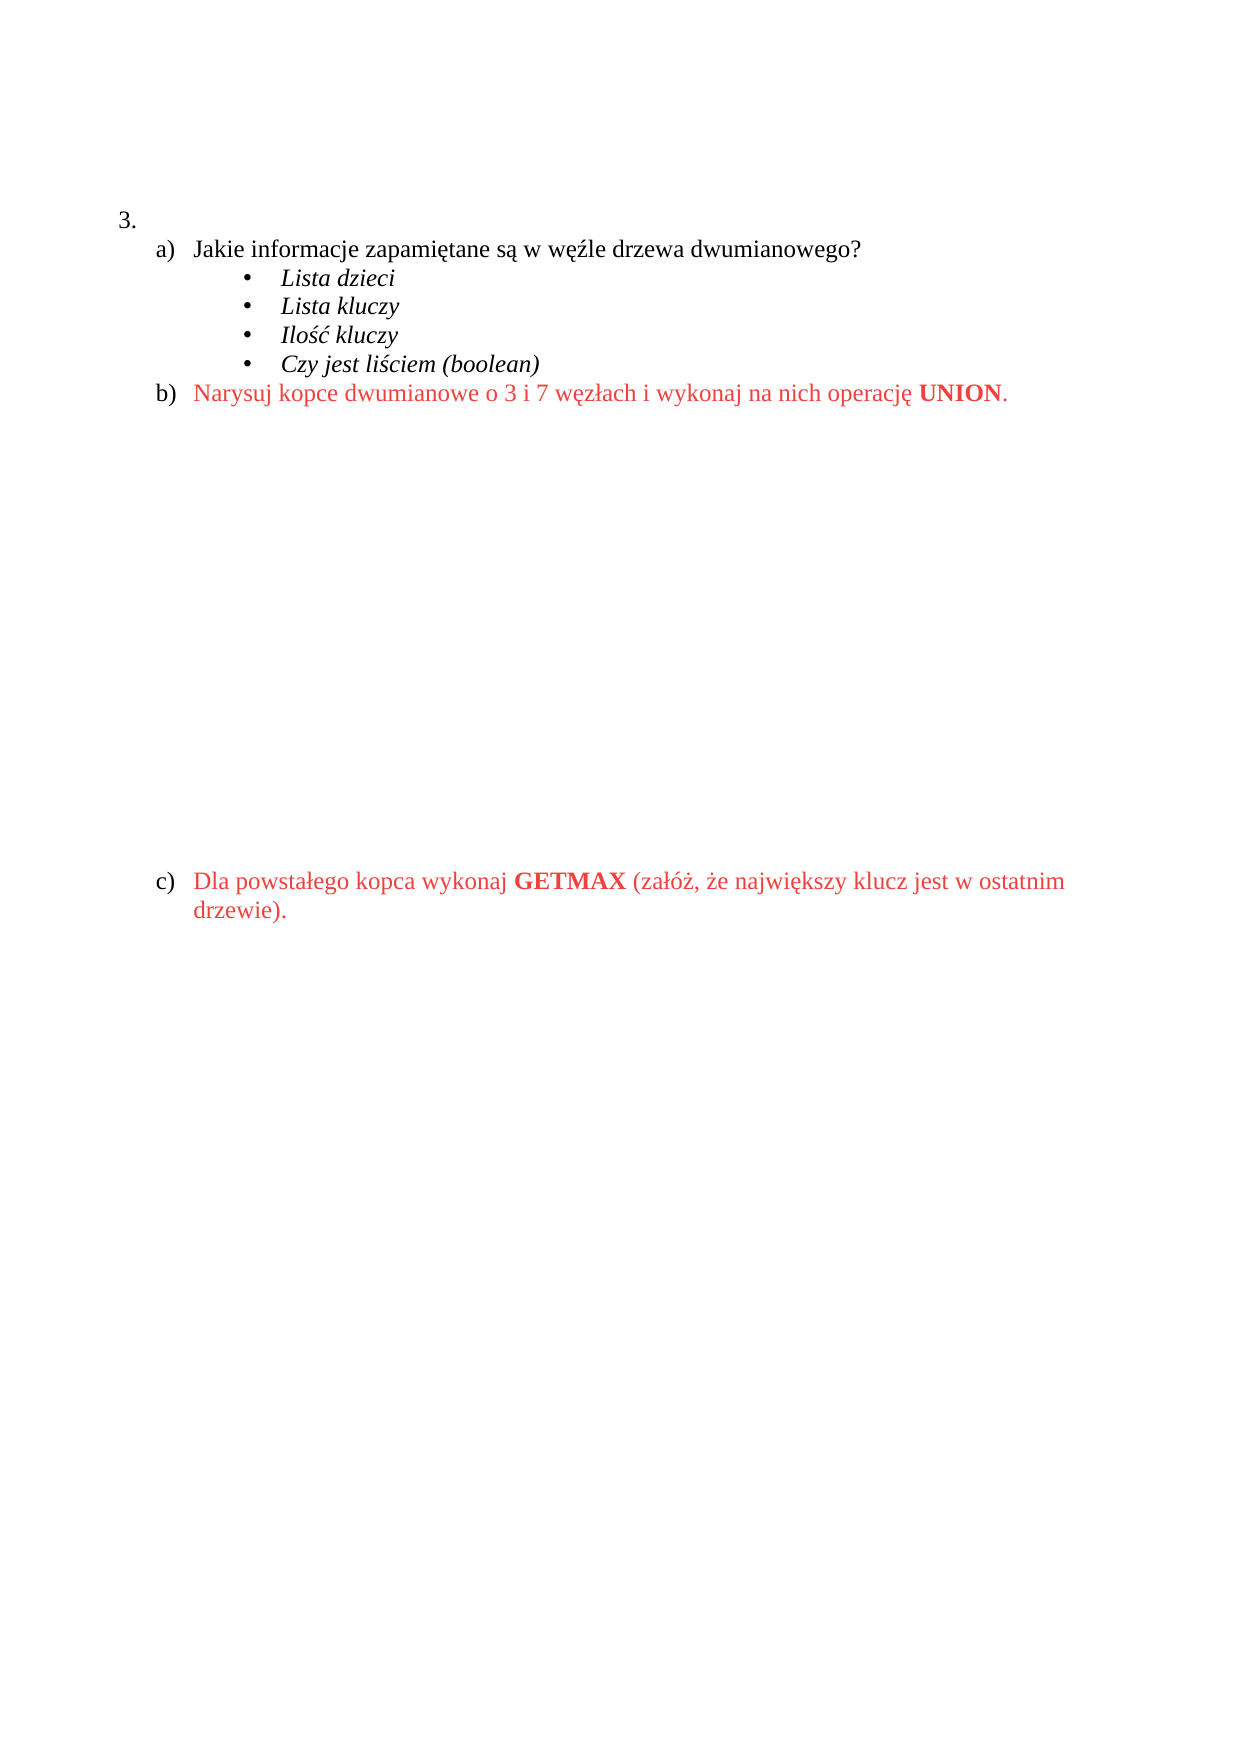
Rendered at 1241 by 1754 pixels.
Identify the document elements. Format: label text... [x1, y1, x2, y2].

list Czy jest liściem (boolean) [243, 349, 1122, 378]
list Narysuj kopce dwumianowe o 3 i 7 węzłach i wykonaj na nich operację UNION. [156, 378, 1122, 406]
list Dla powstałego kopca wykonaj GETMAX (załóż, że największy klucz jest w ostatnim drzewie). [156, 866, 1122, 924]
text 3. [118, 205, 1122, 234]
list Ilość kluczy [243, 320, 1122, 349]
list Jakie informacje zapamiętane są w węźle drzewa dwumianowego? [156, 234, 1122, 263]
list Lista dzieci [243, 263, 1122, 291]
list Lista kluczy [243, 291, 1122, 320]
